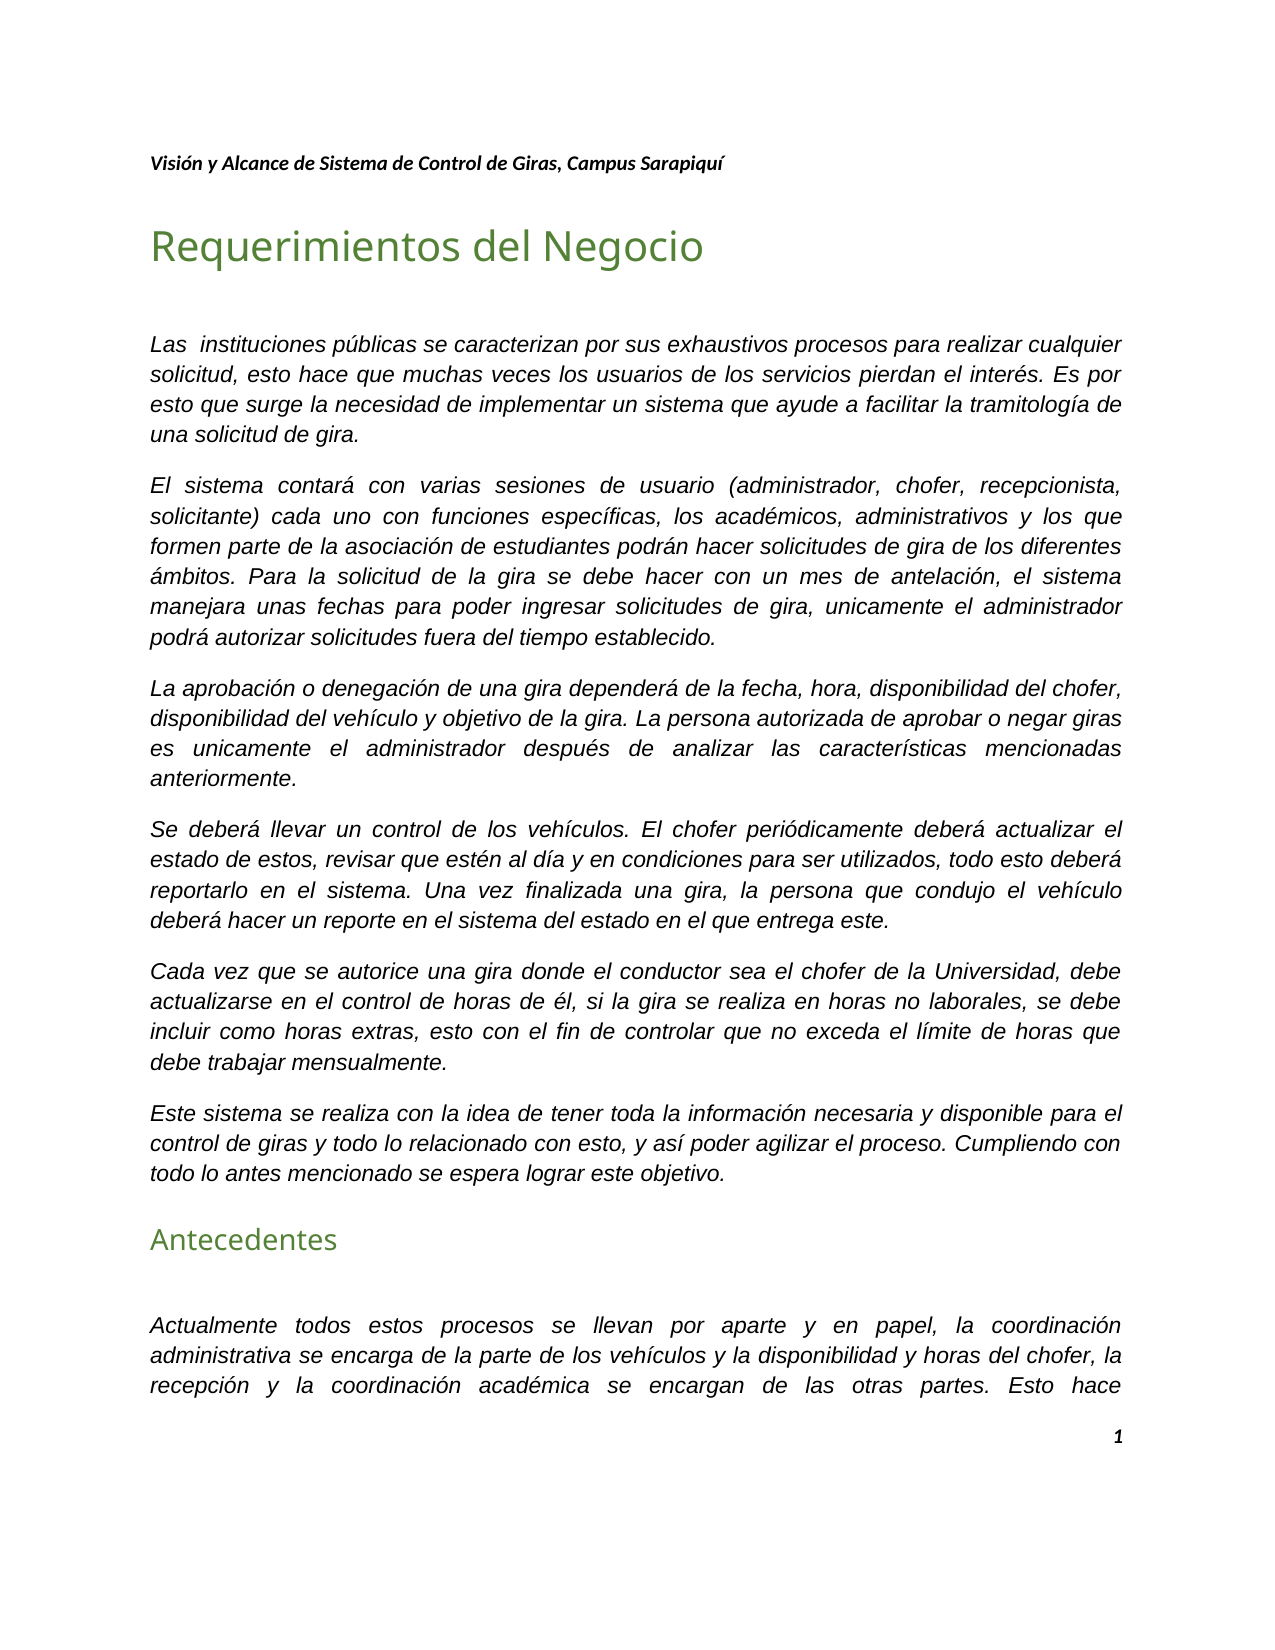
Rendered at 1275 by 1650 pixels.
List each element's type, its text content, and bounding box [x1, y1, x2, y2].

text Las instituciones públicas se caracterizan por sus exhaustivos procesos para realizar cualquier solicitud, esto hace que muchas veces los usuarios de los servicios pierdan el interés. Es por esto que surge la necesidad de implementar un sistema que ayude a facilitar la tramitología de una solicitud de gira. [150, 331, 1125, 448]
text La aprobación o denegación de una gira dependerá de la fecha, hora, disponibilidad del chofer, disponibilidad del vehículo y objetivo de la gira. La persona autorizada de aprobar o negar giras es unicamente el administrador después de analizar las características mencionadas anteriormente. [150, 674, 1125, 791]
text Cada vez que se autorice una gira donde el conductor sea el chofer de la Universidad, debe actualizarse en el control de horas de él, si la gira se realiza en horas no laborales, se debe incluir como horas extras, esto con el fin de controlar que no exceda el límite de horas que debe trabajar mensualmente. [150, 958, 1125, 1075]
text Actualmente todos estos procesos se llevan por aparte y en papel, la coordinación administrativa se encarga de la parte de los vehículos y la disponibilidad y horas del chofer, la recepción y la coordinación académica se encargan de las otras partes. Esto hace [150, 1312, 1125, 1398]
text Este sistema se realiza con la idea de tener toda la información necesaria y disponible para el control de giras y todo lo relacionado con esto, y así poder agilizar el proceso. Cumpliendo con todo lo antes mencionado se espera lograr este objetivo. [150, 1099, 1125, 1186]
subtitle Requerimientos del Negocio [150, 217, 1125, 274]
subtitle Antecedentes [150, 1219, 1125, 1259]
text Se deberá llevar un control de los vehículos. El chofer periódicamente deberá actualizar el estado de estos, revisar que estén al día y en condiciones para ser utilizados, todo esto deberá reportarlo en el sistema. Una vez finalizada una gira, la persona que condujo el vehículo deberá hacer un reporte en el sistema del estado en el que entrega este. [150, 816, 1125, 933]
text El sistema contará con varias sesiones de usuario (administrador, chofer, recepcionista, solicitante) cada uno con funciones específicas, los académicos, administrativos y los que formen parte de la asociación de estudiantes podrán hacer solicitudes de gira de los diferentes ámbitos. Para la solicitud de la gira se debe hacer con un mes de antelación, el sistema manejara unas fechas para poder ingresar solicitudes de gira, unicamente el administrador podrá autorizar solicitudes fuera del tiempo establecido. [150, 472, 1125, 650]
